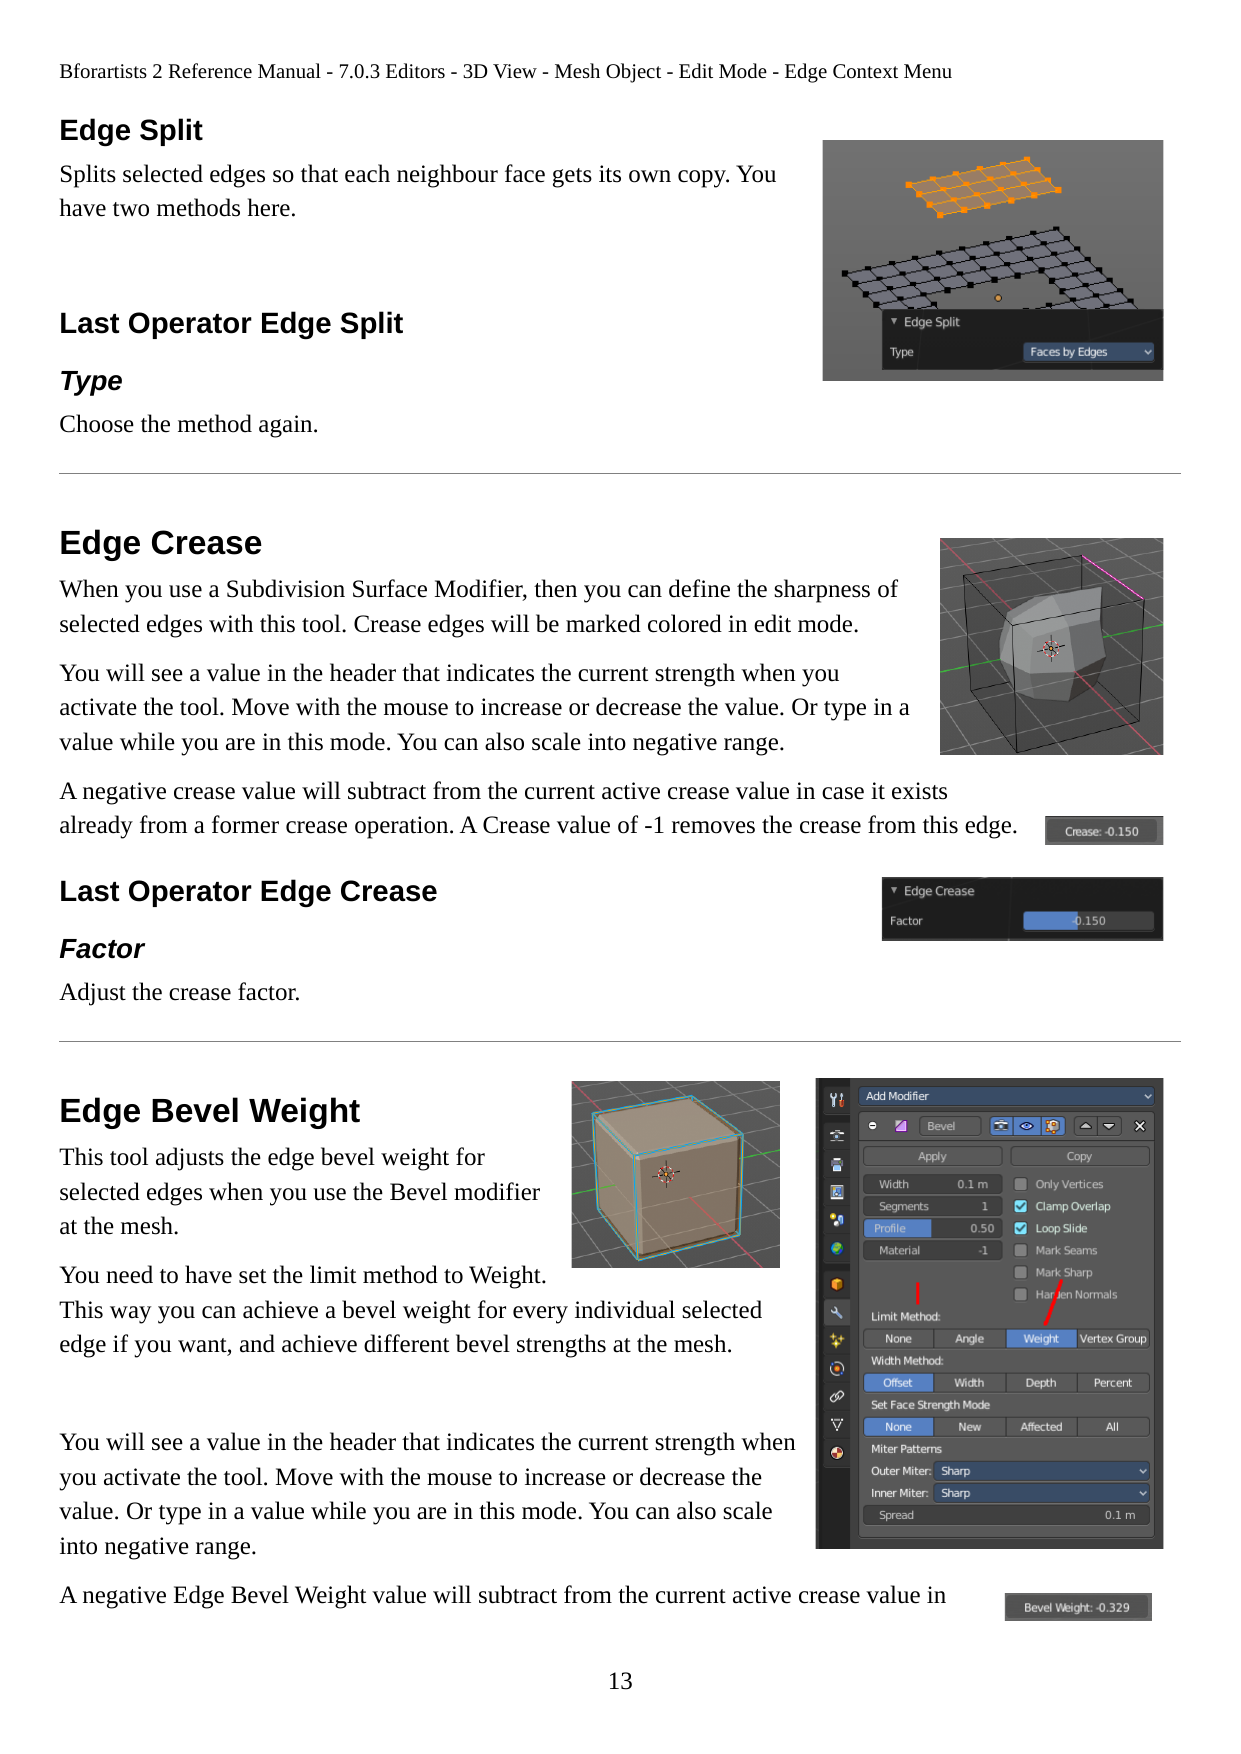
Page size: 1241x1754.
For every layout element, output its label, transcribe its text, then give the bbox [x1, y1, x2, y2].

subtitle Edge Bevel Weight [59, 1091, 571, 1130]
subtitle Factor [59, 933, 1181, 965]
text This tool adjusts the edge bevel weight for selected edges when you use the Bevel modifier at the mesh. [59, 1142, 571, 1240]
picture [1004, 1593, 1152, 1621]
subtitle [1164, 306, 1181, 340]
text [780, 1142, 815, 1240]
text You need to have set the limit method to Weight. This way you can achieve a bevel weight for every individual selected edge if you want, and achieve different bevel strengths at the mesh. [59, 1260, 815, 1358]
picture [822, 140, 1164, 381]
text Adjust the crease factor. [59, 977, 1181, 1006]
subtitle Edge Split [59, 113, 1181, 146]
picture [940, 538, 1164, 755]
subtitle [1164, 1091, 1181, 1130]
picture [815, 1078, 1164, 1549]
picture [1045, 816, 1164, 845]
subtitle [780, 1091, 815, 1130]
subtitle Edge Crease [59, 523, 1181, 562]
picture [881, 877, 1164, 941]
text You will see a value in the header that indicates the current strength when you activate the tool. Move with the mouse to increase or decrease the value. Or type in a value while you are in this mode. You can also scale into negative range. [59, 1427, 1181, 1560]
text A negative Edge Bevel Weight value will subtract from the current active crease value in [59, 1580, 1181, 1609]
subtitle Last Operator Edge Split [59, 306, 822, 340]
picture [571, 1081, 780, 1268]
text Splits selected edges so that each neighbour face gets its own copy. You have two methods here. [59, 159, 822, 222]
subtitle Type [59, 365, 1181, 397]
text When you use a Subdivision Surface Modifier, then you can define the sharpness of selected edges with this tool. Crease edges will be marked colored in edit mode. [59, 574, 940, 638]
text Choose the method again. [59, 409, 1181, 438]
text You will see a value in the header that indicates the current strength when you activate the tool. Move with the mouse to increase or decrease the value. Or type in a value while you are in this mode. You can also scale into negative range. [59, 658, 1181, 756]
subtitle Last Operator Edge Crease [59, 874, 1181, 908]
text A negative crease value will subtract from the current active crease value in case it exists already from a former crease operation. A Crease value of -1 removes the crease from this edge. [59, 776, 1181, 839]
